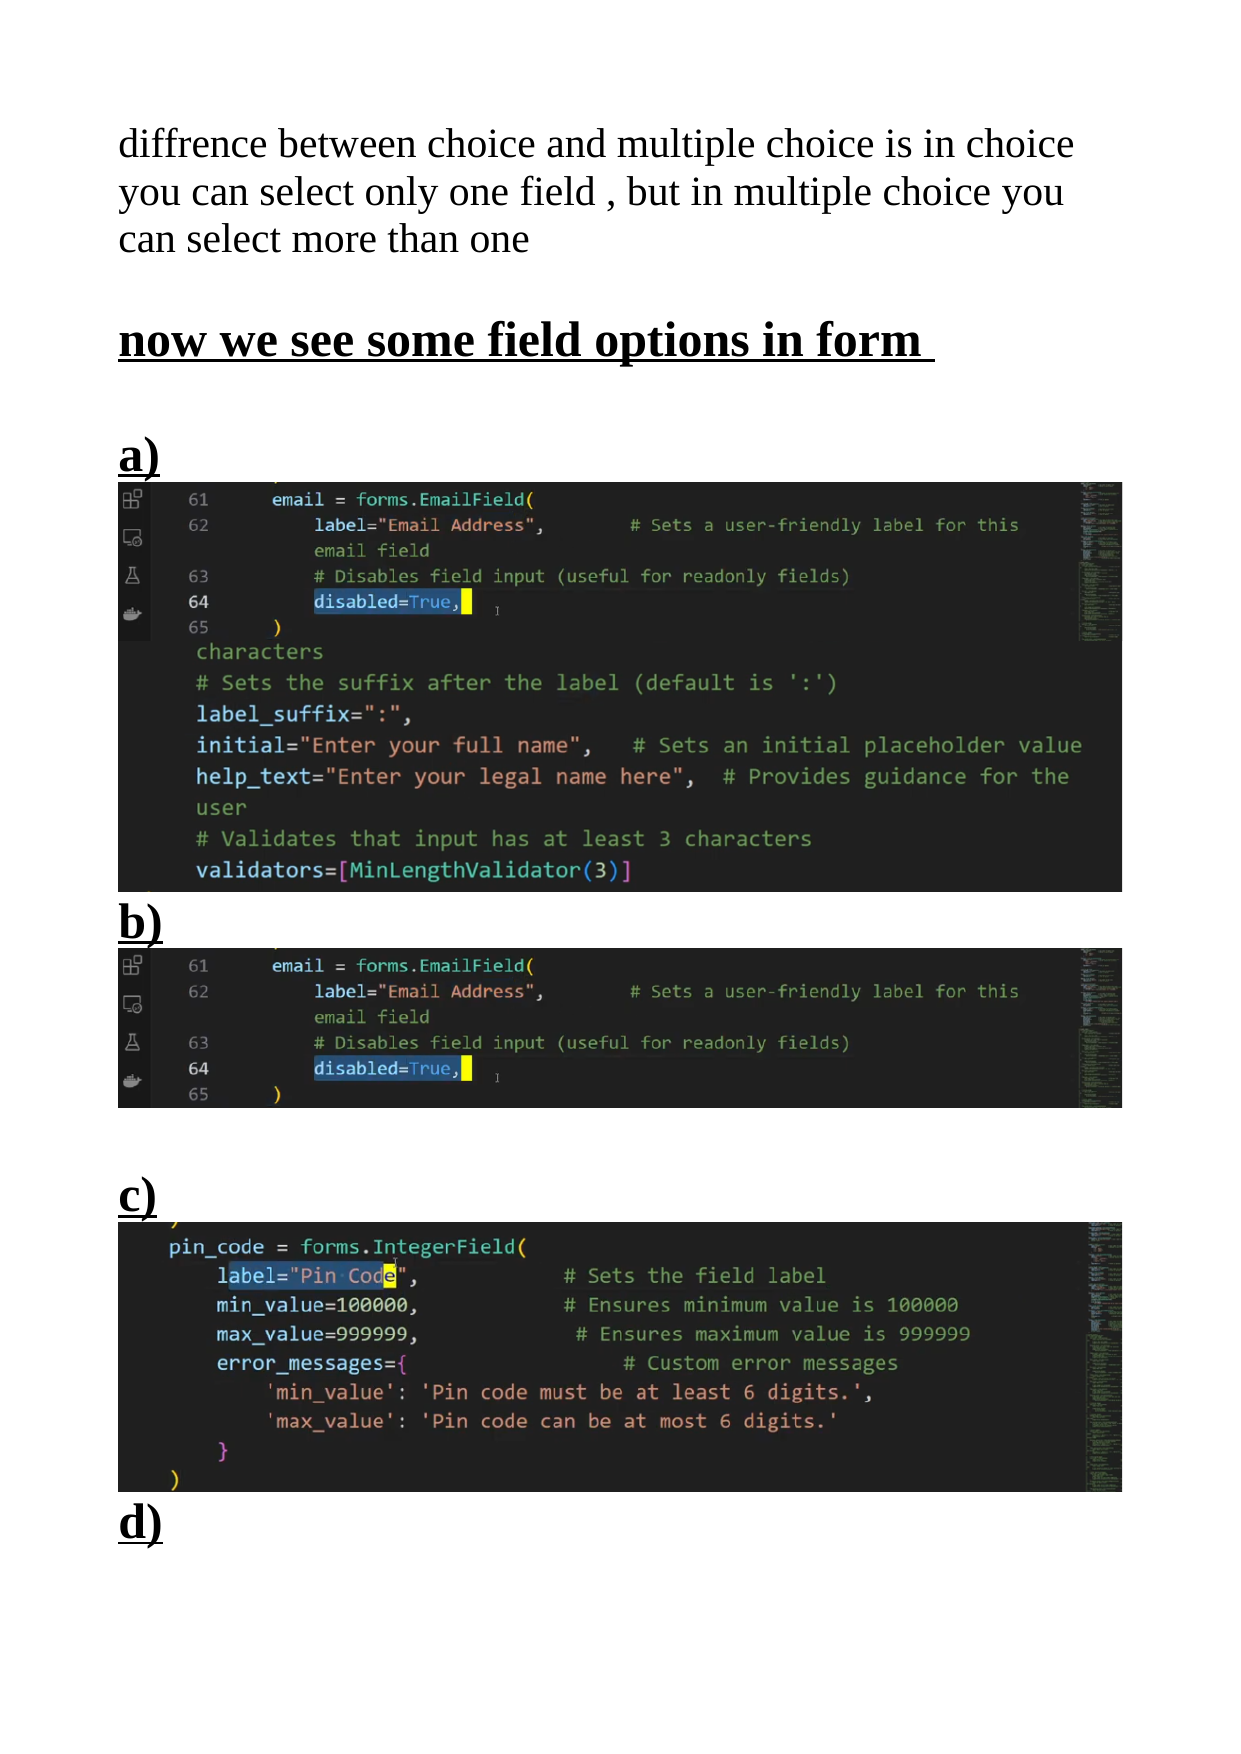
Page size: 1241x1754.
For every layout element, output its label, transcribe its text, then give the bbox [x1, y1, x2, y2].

text a) [118, 425, 1122, 482]
text c) [118, 1165, 1122, 1222]
text diffrence between choice and multiple choice is in choice you can select only one field , but in multiple choice you can select more than one [118, 118, 1122, 262]
text b) [118, 892, 1122, 948]
text now we see some field options in form [118, 310, 1122, 367]
text d) [118, 1492, 1122, 1549]
picture [118, 482, 1123, 892]
picture [118, 1222, 1123, 1492]
picture [118, 948, 1123, 1108]
